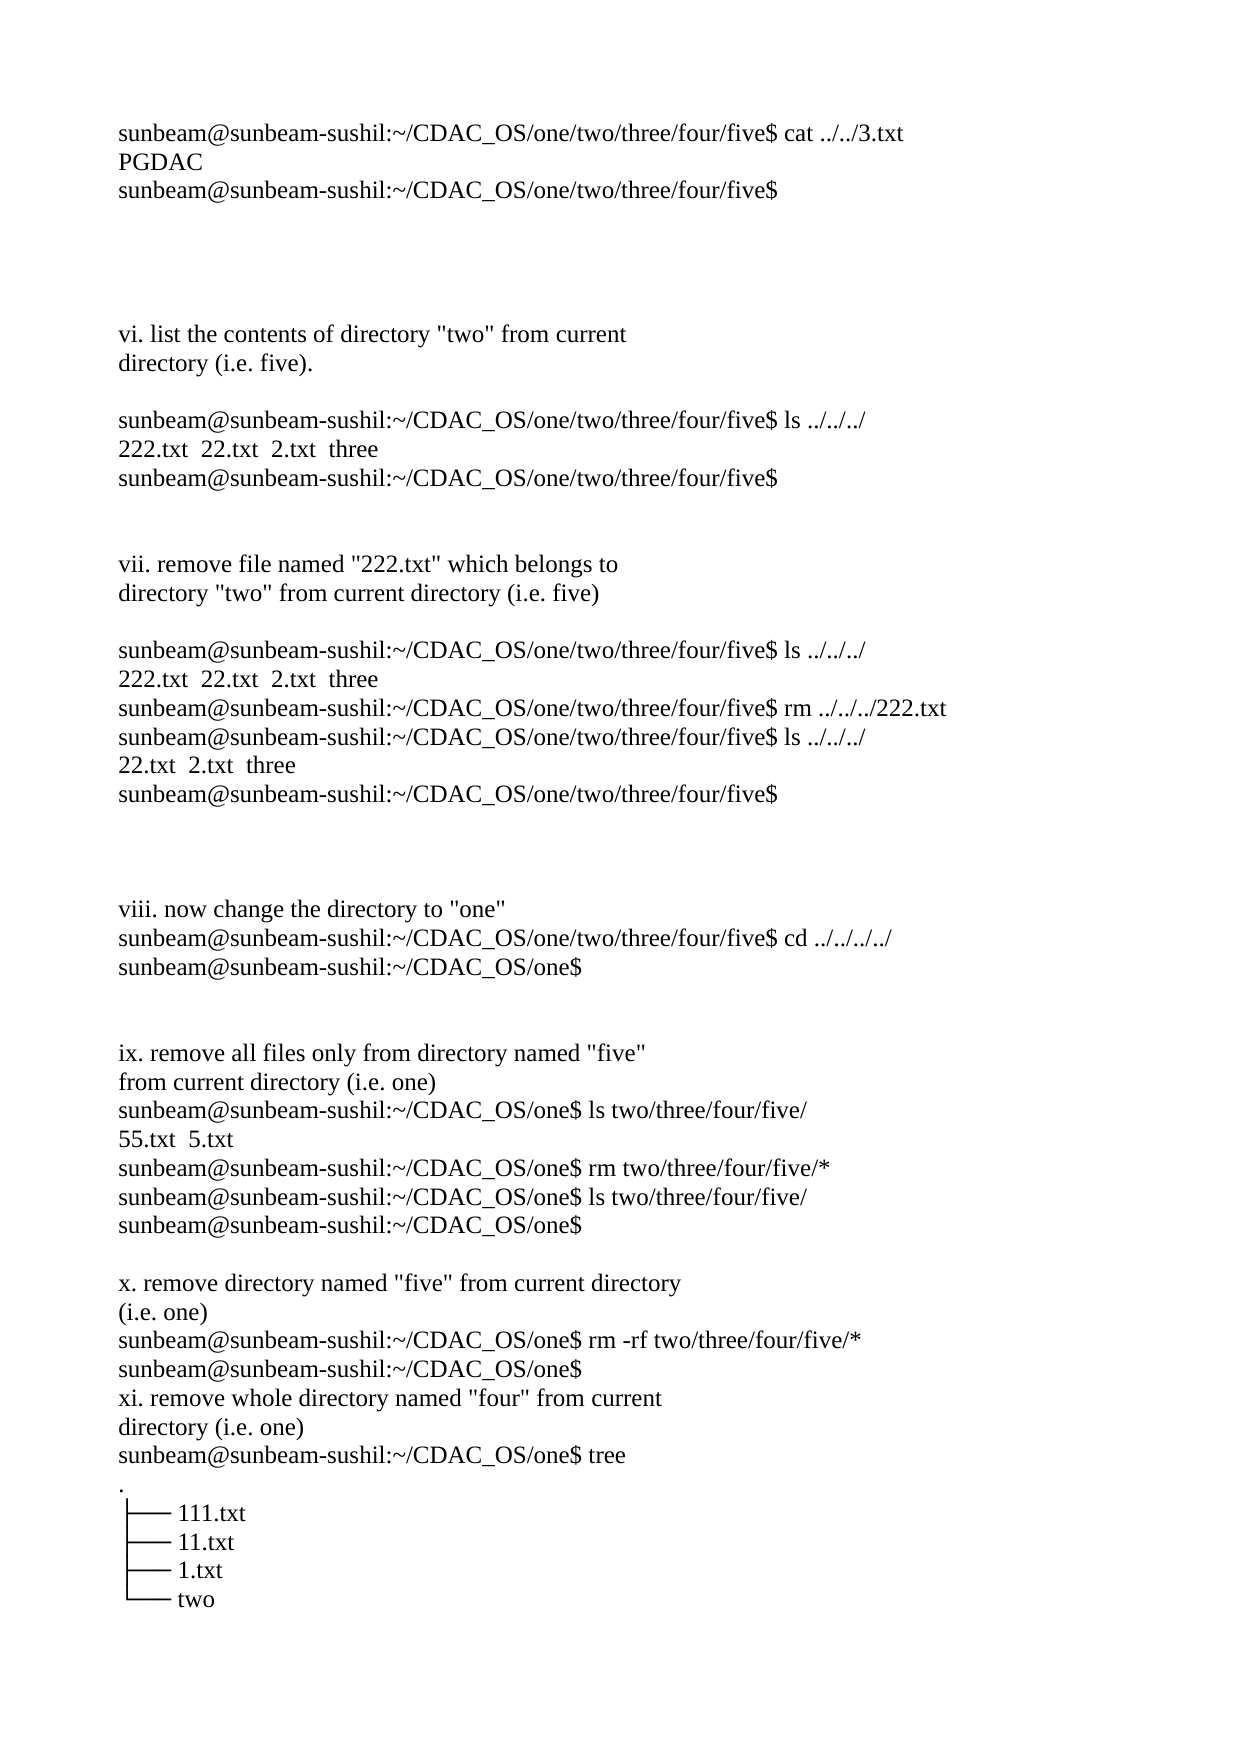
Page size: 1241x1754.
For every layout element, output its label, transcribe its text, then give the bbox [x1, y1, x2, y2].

text directory (i.e. five). [118, 348, 1122, 377]
text 55.txt 5.txt [118, 1124, 1122, 1153]
text (i.e. one) [118, 1297, 1122, 1326]
text sunbeam@sunbeam-sushil:~/CDAC_OS/one/two/three/four/five$ cat ../../3.txt [118, 118, 1122, 147]
text directory "two" from current directory (i.e. five) [118, 578, 1122, 607]
text ├── 1.txt [118, 1556, 126, 1584]
text sunbeam@sunbeam-sushil:~/CDAC_OS/one$ ls two/three/four/five/ [118, 1096, 1122, 1124]
text vi. list the contents of directory "two" from current [118, 319, 1122, 348]
text PGDAC [118, 147, 1122, 176]
text sunbeam@sunbeam-sushil:~/CDAC_OS/one/two/three/four/five$ cd ../../../../ [118, 923, 1122, 952]
text ├── 1.txt [128, 1556, 1122, 1584]
text 222.txt 22.txt 2.txt three [118, 434, 1122, 463]
text sunbeam@sunbeam-sushil:~/CDAC_OS/one$ [118, 1354, 1122, 1383]
text ix. remove all files only from directory named "five" [118, 1038, 1122, 1067]
text sunbeam@sunbeam-sushil:~/CDAC_OS/one$ [118, 1211, 1122, 1239]
text sunbeam@sunbeam-sushil:~/CDAC_OS/one/two/three/four/five$ ls ../../../ [118, 722, 1122, 751]
text ├── 111.txt [128, 1498, 1122, 1527]
text sunbeam@sunbeam-sushil:~/CDAC_OS/one$ rm -rf two/three/four/five/* [118, 1326, 1122, 1354]
text directory (i.e. one) [118, 1412, 1122, 1441]
text xi. remove whole directory named "four" from current [118, 1383, 1122, 1412]
text sunbeam@sunbeam-sushil:~/CDAC_OS/one$ [118, 952, 1122, 981]
text sunbeam@sunbeam-sushil:~/CDAC_OS/one/two/three/four/five$ rm ../../../222.txt [118, 693, 1122, 722]
text sunbeam@sunbeam-sushil:~/CDAC_OS/one/two/three/four/five$ ls ../../../ [118, 636, 1122, 664]
text ├── 111.txt [118, 1498, 126, 1527]
text ├── 11.txt [128, 1527, 1122, 1556]
text └── two [118, 1584, 1122, 1613]
text sunbeam@sunbeam-sushil:~/CDAC_OS/one/two/three/four/five$ [118, 779, 1122, 808]
text viii. now change the directory to "one" [118, 894, 1122, 923]
text vii. remove file named "222.txt" which belongs to [118, 549, 1122, 578]
text from current directory (i.e. one) [118, 1067, 1122, 1096]
text x. remove directory named "five" from current directory [118, 1268, 1122, 1297]
text ├── 11.txt [118, 1527, 126, 1556]
text 22.txt 2.txt three [118, 751, 1122, 779]
text sunbeam@sunbeam-sushil:~/CDAC_OS/one/two/three/four/five$ [118, 176, 1122, 204]
text sunbeam@sunbeam-sushil:~/CDAC_OS/one$ tree [118, 1441, 1122, 1469]
text 222.txt 22.txt 2.txt three [118, 664, 1122, 693]
text sunbeam@sunbeam-sushil:~/CDAC_OS/one$ rm two/three/four/five/* [118, 1153, 1122, 1182]
text sunbeam@sunbeam-sushil:~/CDAC_OS/one/two/three/four/five$ ls ../../../ [118, 406, 1122, 434]
text sunbeam@sunbeam-sushil:~/CDAC_OS/one$ ls two/three/four/five/ [118, 1182, 1122, 1211]
text sunbeam@sunbeam-sushil:~/CDAC_OS/one/two/three/four/five$ [118, 463, 1122, 492]
text . [118, 1469, 1122, 1498]
